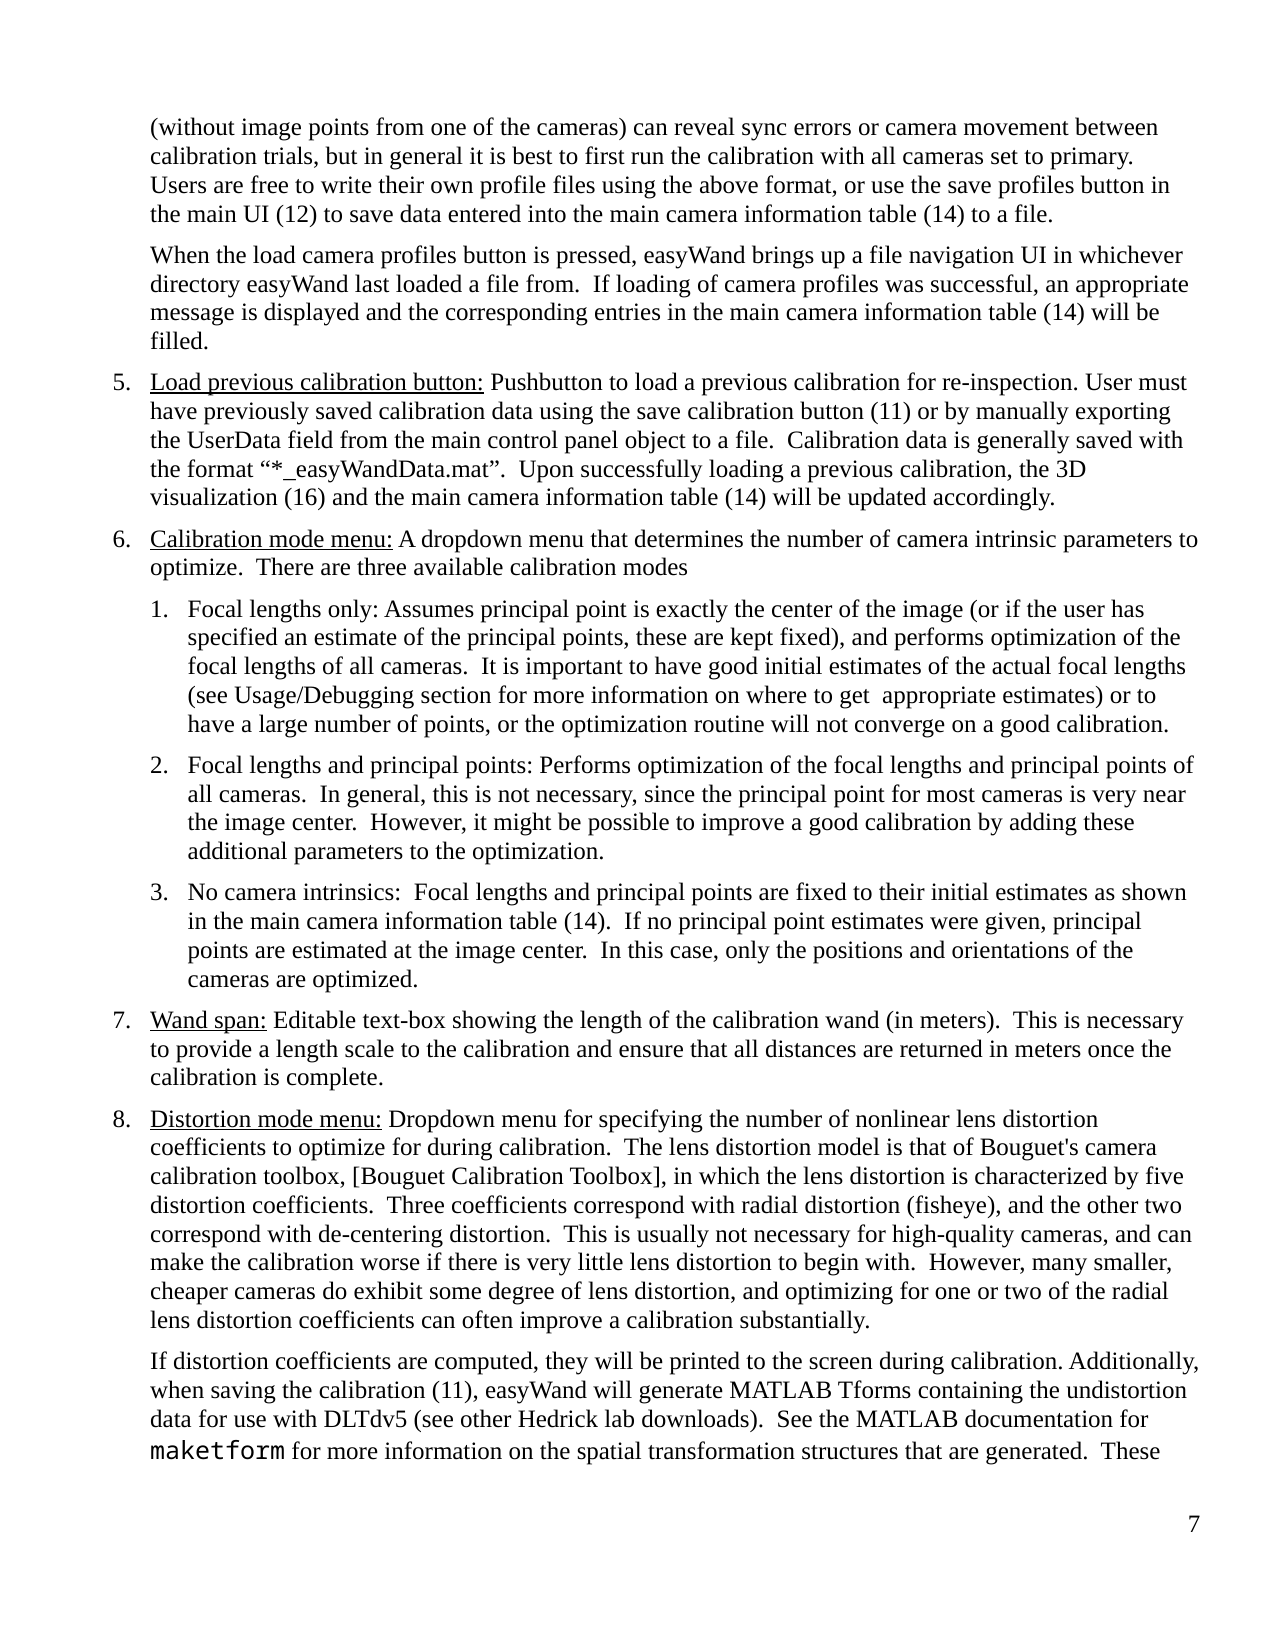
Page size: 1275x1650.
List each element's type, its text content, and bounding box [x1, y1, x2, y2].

list If distortion coefficients are computed, they will be printed to the screen during calibration. Additionally, when saving the calibration (11), easyWand will generate MATLAB Tforms containing the undistortion data for use with DLTdv5 (see other Hedrick lab downloads). See the MATLAB documentation for maketform for more information on the spatial transformation structures that are generated. These [112, 1346, 1200, 1467]
list Focal lengths and principal points: Performs optimization of the focal lengths and principal points of all cameras. In general, this is not necessary, since the principal point for most cameras is very near the image center. However, it might be possible to improve a good calibration by adding these additional parameters to the optimization. [150, 750, 1200, 865]
list (without image points from one of the cameras) can reveal sync errors or camera movement between calibration trials, but in general it is best to first run the calibration with all cameras set to primary. Users are free to write their own profile files using the above format, or use the save profiles button in the main UI (12) to save data entered into the main camera information table (14) to a file. [112, 112, 1200, 227]
list No camera intrinsics: Focal lengths and principal points are fixed to their initial estimates as shown in the main camera information table (14). If no principal point estimates were given, principal points are estimated at the image center. In this case, only the positions and orientations of the cameras are optimized. [150, 877, 1200, 992]
list Load previous calibration button: Pushbutton to load a previous calibration for re-inspection. User must have previously saved calibration data using the save calibration button (11) or by manually exporting the UserData field from the main control panel object to a file. Calibration data is generally saved with the format “*_easyWandData.mat”. Upon successfully loading a previous calibration, the 3D visualization (16) and the main camera information table (14) will be updated accordingly. [112, 367, 1200, 511]
list Focal lengths only: Assumes principal point is exactly the center of the image (or if the user has specified an estimate of the principal points, these are kept fixed), and performs optimization of the focal lengths of all cameras. It is important to have good initial estimates of the actual focal lengths (see Usage/Debugging section for more information on where to get appropriate estimates) or to have a large number of points, or the optimization routine will not converge on a good calibration. [150, 594, 1200, 737]
list When the load camera profiles button is pressed, easyWand brings up a file navigation UI in whichever directory easyWand last loaded a file from. If loading of camera profiles was successful, an appropriate message is displayed and the corresponding entries in the main camera information table (14) will be filled. [112, 240, 1200, 355]
list Wand span: Editable text-box showing the length of the calibration wand (in meters). This is necessary to provide a length scale to the calibration and ensure that all distances are returned in meters once the calibration is complete. [112, 1005, 1200, 1091]
list Calibration mode menu: A dropdown menu that determines the number of camera intrinsic parameters to optimize. There are three available calibration modes [112, 524, 1200, 581]
list Distortion mode menu: Dropdown menu for specifying the number of nonlinear lens distortion coefficients to optimize for during calibration. The lens distortion model is that of Bouguet's camera calibration toolbox, [Bouguet Calibration Toolbox], in which the lens distortion is characterized by five distortion coefficients. Three coefficients correspond with radial distortion (fisheye), and the other two correspond with de-centering distortion. This is usually not necessary for high-quality cameras, and can make the calibration worse if there is very little lens distortion to begin with. However, many smaller, cheaper cameras do exhibit some degree of lens distortion, and optimizing for one or two of the radial lens distortion coefficients can often improve a calibration substantially. [112, 1104, 1200, 1334]
